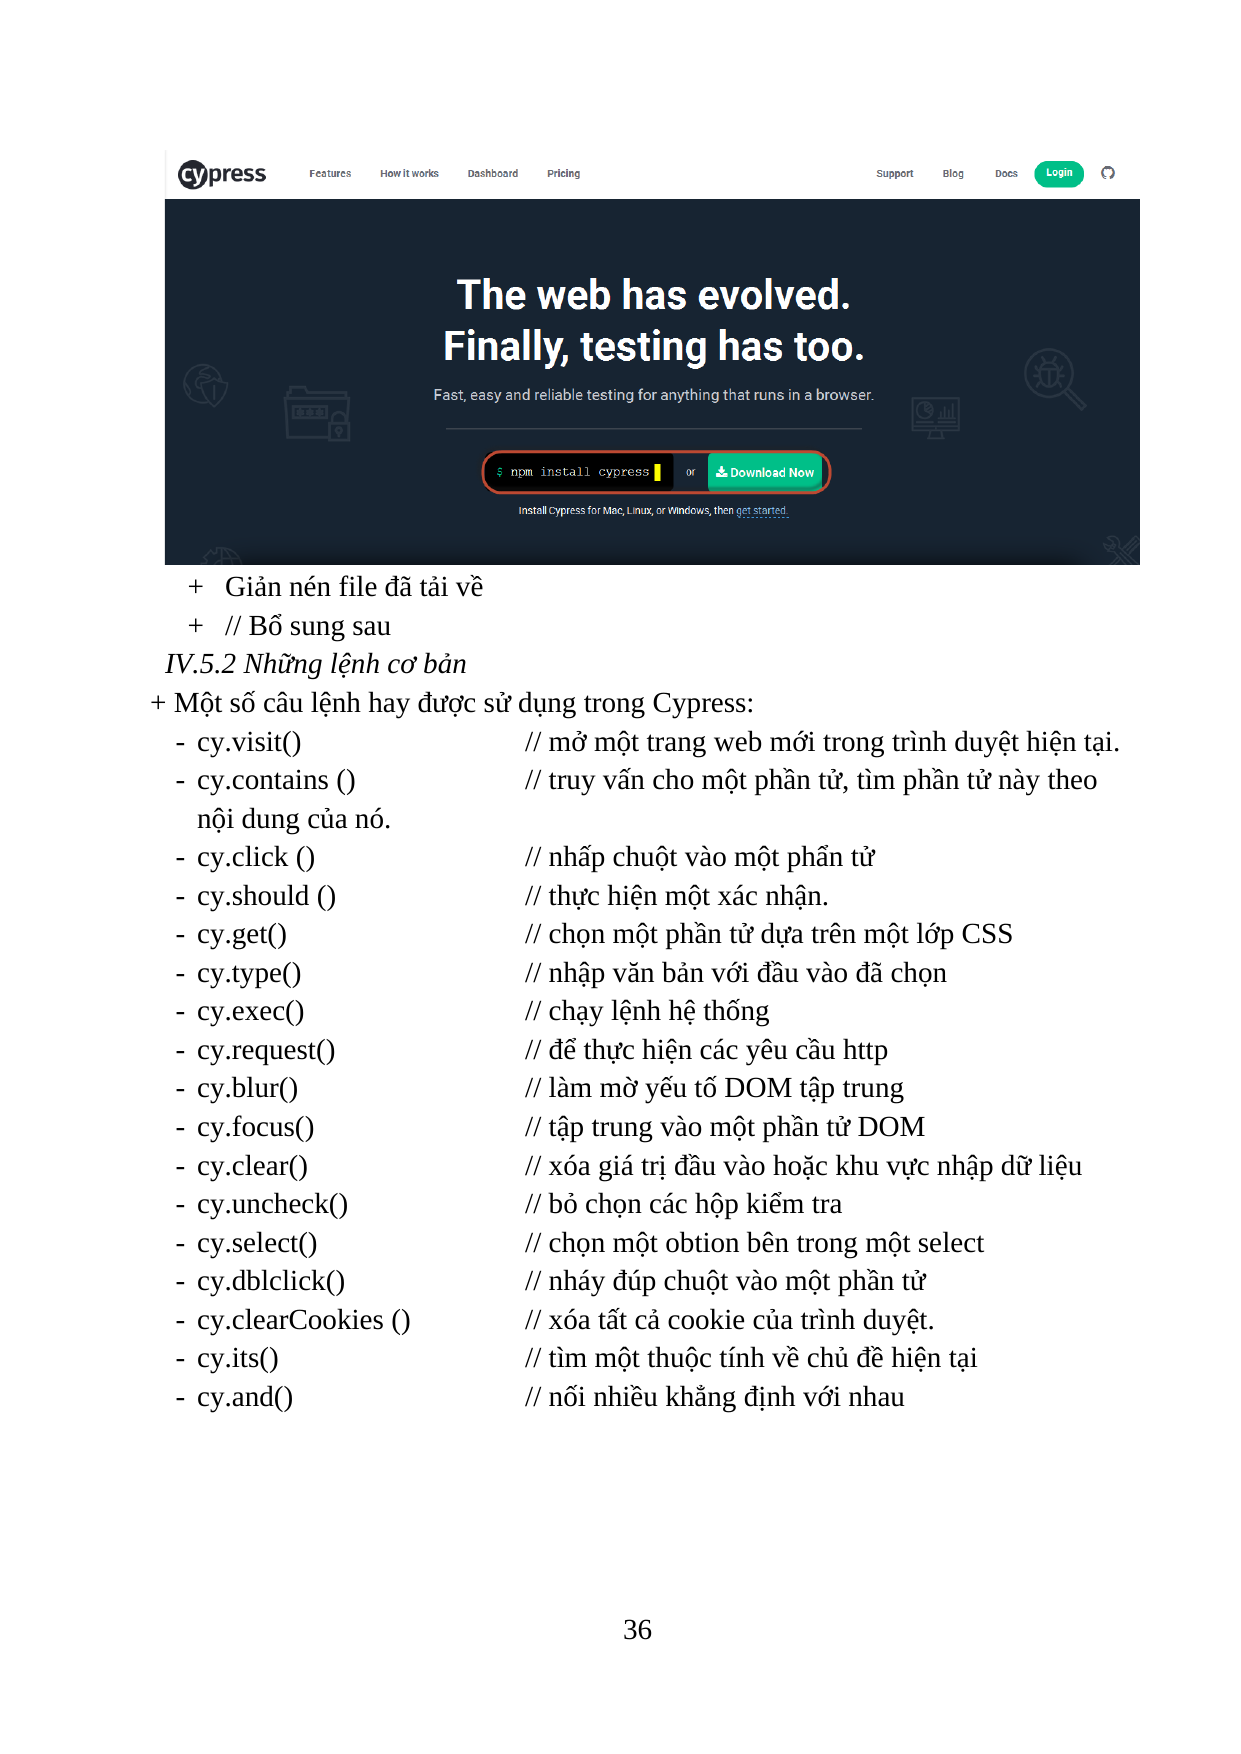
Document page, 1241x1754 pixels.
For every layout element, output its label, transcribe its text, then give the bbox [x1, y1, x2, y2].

list cy.click () // nhấp chuột vào một phẩn tử [175, 839, 1125, 873]
list cy.clearCookies () // xóa tất cả cookie của trình duyệt. [175, 1302, 1125, 1335]
text IV.5.2 Những lệnh cơ bản [165, 647, 1125, 680]
list cy.should () // thực hiện một xác nhận. [175, 878, 1125, 911]
list cy.type() // nhập văn bản với đầu vào đã chọn [175, 955, 1125, 988]
list Giản nén file đã tải về [187, 569, 1125, 603]
list cy.dblclick() // nháy đúp chuột vào một phần tử [175, 1263, 1125, 1297]
list // Bổ sung sau [187, 608, 1125, 642]
list cy.request() // để thực hiện các yêu cầu http [175, 1032, 1125, 1066]
picture [164, 150, 1140, 565]
list cy.uncheck() // bỏ chọn các hộp kiểm tra [175, 1186, 1125, 1220]
list cy.select() // chọn một obtion bên trong một select [175, 1225, 1125, 1258]
list cy.focus() // tập trung vào một phần tử DOM [175, 1109, 1125, 1143]
list cy.exec() // chạy lệnh hệ thống [175, 993, 1125, 1027]
list cy.contains () // truy vấn cho một phần tử, tìm phần tử này theo nội dung của nó. [175, 762, 1125, 834]
list cy.visit() // mở một trang web mới trong trình duyệt hiện tại. [175, 724, 1125, 757]
list cy.clear() // xóa giá trị đầu vào hoặc khu vực nhập dữ liệu [175, 1148, 1125, 1181]
list cy.and() // nối nhiều khẳng định với nhau [175, 1379, 1125, 1412]
list cy.its() // tìm một thuộc tính về chủ đề hiện tại [175, 1340, 1125, 1374]
list cy.blur() // làm mờ yếu tố DOM tập trung [175, 1071, 1125, 1104]
text + Một số câu lệnh hay được sử dụng trong Cypress: [150, 685, 1125, 719]
list cy.get() // chọn một phần tử dựa trên một lớp CSS [175, 916, 1125, 950]
